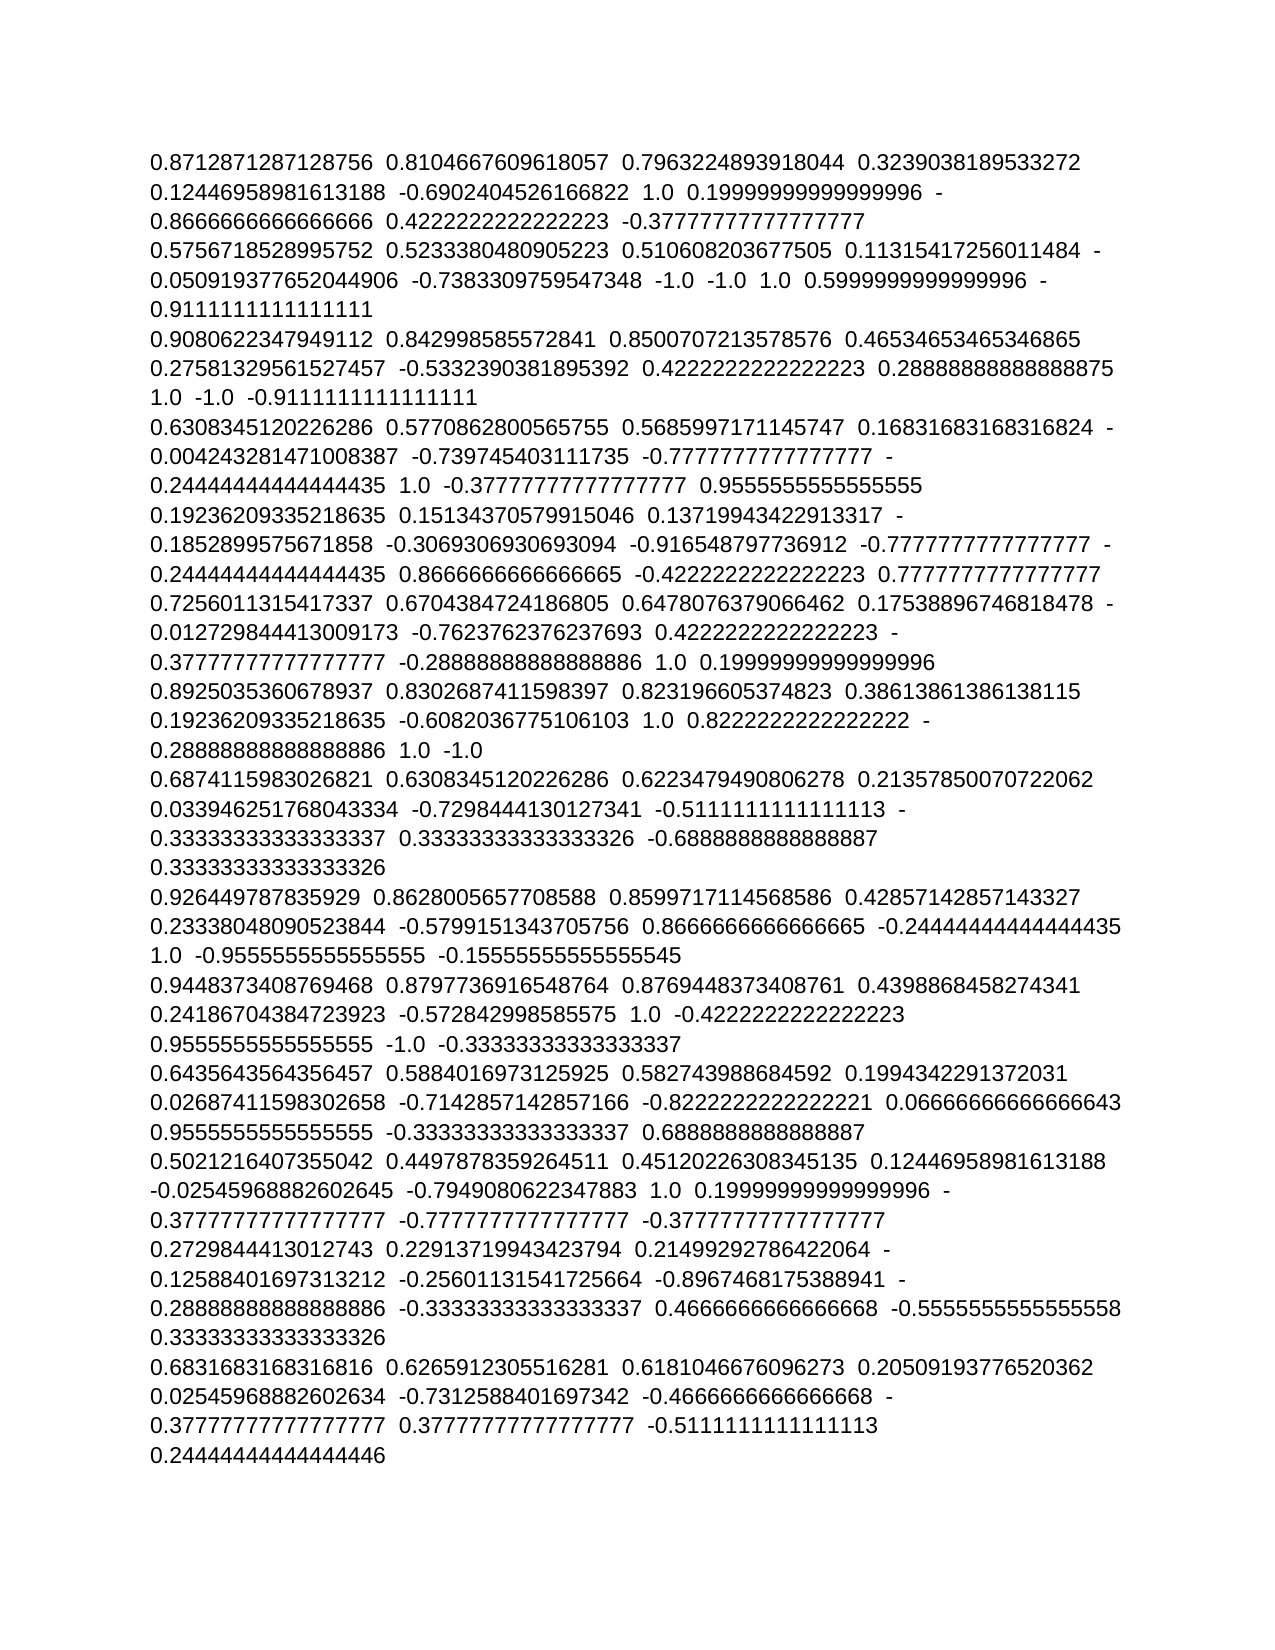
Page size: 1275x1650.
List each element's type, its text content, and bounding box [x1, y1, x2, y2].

text 0.2729844413012743 0.22913719943423794 0.21499292786422064 -0.12588401697313212 -0.25601131541725664 -0.8967468175388941 -0.28888888888888886 -0.33333333333333337 0.4666666666666668 -0.5555555555555558 0.33333333333333326 [150, 1237, 1125, 1351]
text 0.5021216407355042 0.4497878359264511 0.45120226308345135 0.12446958981613188 -0.02545968882602645 -0.7949080622347883 1.0 0.19999999999999996 -0.37777777777777777 -0.7777777777777777 -0.37777777777777777 [150, 1149, 1125, 1233]
text 0.6874115983026821 0.6308345120226286 0.6223479490806278 0.21357850070722062 0.033946251768043334 -0.7298444130127341 -0.5111111111111113 -0.33333333333333337 0.33333333333333326 -0.6888888888888887 0.33333333333333326 [150, 767, 1125, 881]
text 0.6831683168316816 0.6265912305516281 0.6181046676096273 0.20509193776520362 0.02545968882602634 -0.7312588401697342 -0.4666666666666668 -0.37777777777777777 0.37777777777777777 -0.5111111111111113 0.24444444444444446 [150, 1354, 1125, 1468]
text 0.8712871287128756 0.8104667609618057 0.7963224893918044 0.3239038189533272 0.12446958981613188 -0.6902404526166822 1.0 0.19999999999999996 -0.8666666666666666 0.4222222222222223 -0.37777777777777777 [150, 150, 1125, 234]
text 0.6435643564356457 0.5884016973125925 0.582743988684592 0.1994342291372031 0.02687411598302658 -0.7142857142857166 -0.8222222222222221 0.06666666666666643 0.9555555555555555 -0.33333333333333337 0.6888888888888887 [150, 1061, 1125, 1145]
text 0.9080622347949112 0.842998585572841 0.8500707213578576 0.46534653465346865 0.27581329561527457 -0.5332390381895392 0.4222222222222223 0.28888888888888875 1.0 -1.0 -0.9111111111111111 [150, 326, 1125, 411]
text 0.7256011315417337 0.6704384724186805 0.6478076379066462 0.17538896746818478 -0.012729844413009173 -0.7623762376237693 0.4222222222222223 -0.37777777777777777 -0.28888888888888886 1.0 0.19999999999999996 [150, 591, 1125, 675]
text 0.19236209335218635 0.15134370579915046 0.13719943422913317 -0.1852899575671858 -0.3069306930693094 -0.916548797736912 -0.7777777777777777 -0.24444444444444435 0.8666666666666665 -0.4222222222222223 0.7777777777777777 [150, 502, 1125, 587]
text 0.6308345120226286 0.5770862800565755 0.5685997171145747 0.16831683168316824 -0.004243281471008387 -0.739745403111735 -0.7777777777777777 -0.24444444444444435 1.0 -0.37777777777777777 0.9555555555555555 [150, 414, 1125, 499]
text 0.9448373408769468 0.8797736916548764 0.8769448373408761 0.4398868458274341 0.24186704384723923 -0.572842998585575 1.0 -0.4222222222222223 0.9555555555555555 -1.0 -0.33333333333333337 [150, 972, 1125, 1057]
text 0.5756718528995752 0.5233380480905223 0.510608203677505 0.11315417256011484 -0.050919377652044906 -0.7383309759547348 -1.0 -1.0 1.0 0.5999999999999996 -0.9111111111111111 [150, 238, 1125, 322]
text 0.8925035360678937 0.8302687411598397 0.823196605374823 0.38613861386138115 0.19236209335218635 -0.6082036775106103 1.0 0.8222222222222222 -0.28888888888888886 1.0 -1.0 [150, 679, 1125, 763]
text 0.926449787835929 0.8628005657708588 0.8599717114568586 0.42857142857143327 0.23338048090523844 -0.5799151343705756 0.8666666666666665 -0.24444444444444435 1.0 -0.9555555555555555 -0.15555555555555545 [150, 884, 1125, 969]
